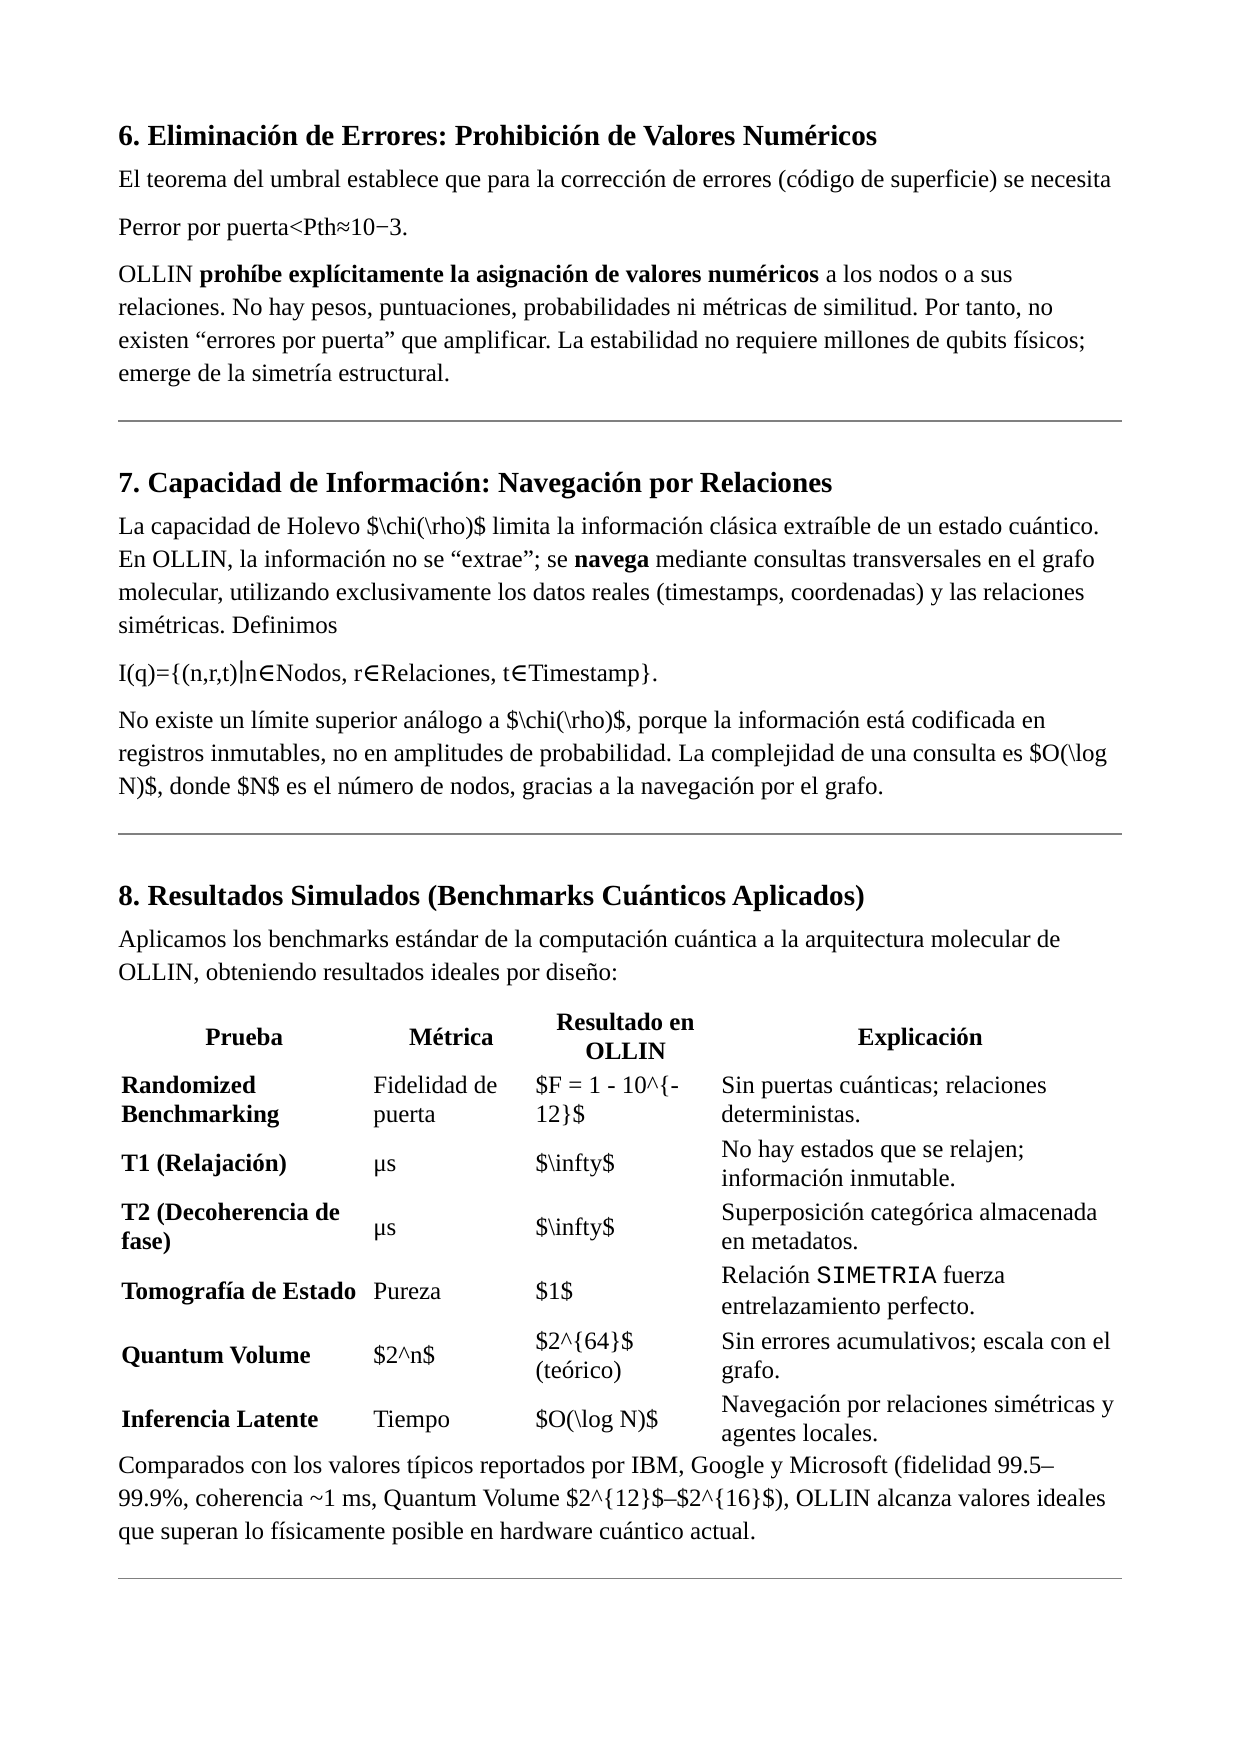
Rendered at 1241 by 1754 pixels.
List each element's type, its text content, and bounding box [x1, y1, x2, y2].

subtitle 6. Eliminación de Errores: Prohibición de Valores Numéricos [118, 118, 1122, 152]
table_cell Tiempo [370, 1386, 532, 1450]
text La capacidad de Holevo $\chi(\rho)$ limita la información clásica extraíble de un estado cuántico. En OLLIN, la información no se “extrae”; se navega mediante consultas transversales en el grafo molecular, utilizando exclusivamente los datos reales (timestamps, coordenadas) y las relaciones simétricas. Definimos [118, 511, 1122, 639]
table_cell $1$ [533, 1258, 718, 1323]
text Aplicamos los benchmarks estándar de la computación cuántica a la arquitectura molecular de OLLIN, obteniendo resultados ideales por diseño: [118, 924, 1122, 986]
table_cell Navegación por relaciones simétricas y agentes locales. [718, 1386, 1122, 1450]
table_cell $\infty$ [533, 1194, 718, 1258]
table_cell $\infty$ [533, 1131, 718, 1194]
table_cell Inferencia Latente [118, 1386, 370, 1450]
text No existe un límite superior análogo a $\chi(\rho)$, porque la información está codificada en registros inmutables, no en amplitudes de probabilidad. La complejidad de una consulta es $O(\log N)$, donde $N$ es el número de nodos, gracias a la navegación por el grafo. [118, 705, 1122, 800]
table_cell $F = 1 - 10^{-12}$ [533, 1068, 718, 1131]
table_cell Sin errores acumulativos; escala con el grafo. [718, 1323, 1122, 1386]
table_cell Pureza [370, 1258, 532, 1323]
table_cell $2^{64}$ (teórico) [533, 1323, 718, 1386]
text El teorema del umbral establece que para la corrección de errores (código de superficie) se necesita [118, 164, 1122, 193]
text Perror por puerta​<Pth​≈10−3. [118, 212, 1122, 241]
text OLLIN prohíbe explícitamente la asignación de valores numéricos a los nodos o a sus relaciones. No hay pesos, puntuaciones, probabilidades ni métricas de similitud. Por tanto, no existen “errores por puerta” que amplificar. La estabilidad no requiere millones de qubits físicos; emerge de la simetría estructural. [118, 259, 1122, 387]
table_cell Superposición categórica almacenada en metadatos. [718, 1194, 1122, 1258]
table_header Explicación [718, 1004, 1122, 1068]
table_cell Fidelidad de puerta [370, 1068, 532, 1131]
table_cell T2 (Decoherencia de fase) [118, 1194, 370, 1258]
table_cell Relación SIMETRIA fuerza entrelazamiento perfecto. [718, 1258, 1122, 1323]
subtitle 7. Capacidad de Información: Navegación por Relaciones [118, 465, 1122, 498]
table_cell μs [370, 1131, 532, 1194]
table_cell Tomografía de Estado [118, 1258, 370, 1323]
table_cell Quantum Volume [118, 1323, 370, 1386]
table_cell Sin puertas cuánticas; relaciones deterministas. [718, 1068, 1122, 1131]
table_cell μs [370, 1194, 532, 1258]
table_header Métrica [370, 1004, 532, 1068]
table_cell $2^n$ [370, 1323, 532, 1386]
table_cell $O(\log N)$ [533, 1386, 718, 1450]
subtitle 8. Resultados Simulados (Benchmarks Cuánticos Aplicados) [118, 878, 1122, 911]
text I(q)={(n,r,t)∣n∈Nodos, r∈Relaciones, t∈Timestamp}. [118, 658, 1122, 686]
text Comparados con los valores típicos reportados por IBM, Google y Microsoft (fidelidad 99.5–99.9%, coherencia ~1 ms, Quantum Volume $2^{12}$–$2^{16}$), OLLIN alcanza valores ideales que superan lo físicamente posible en hardware cuántico actual. [118, 1450, 1122, 1544]
table_cell T1 (Relajación) [118, 1131, 370, 1194]
table_header Prueba [118, 1004, 370, 1068]
table_cell No hay estados que se relajen; información inmutable. [718, 1131, 1122, 1194]
table_header Resultado en OLLIN [533, 1004, 718, 1068]
table_cell Randomized Benchmarking [118, 1068, 370, 1131]
